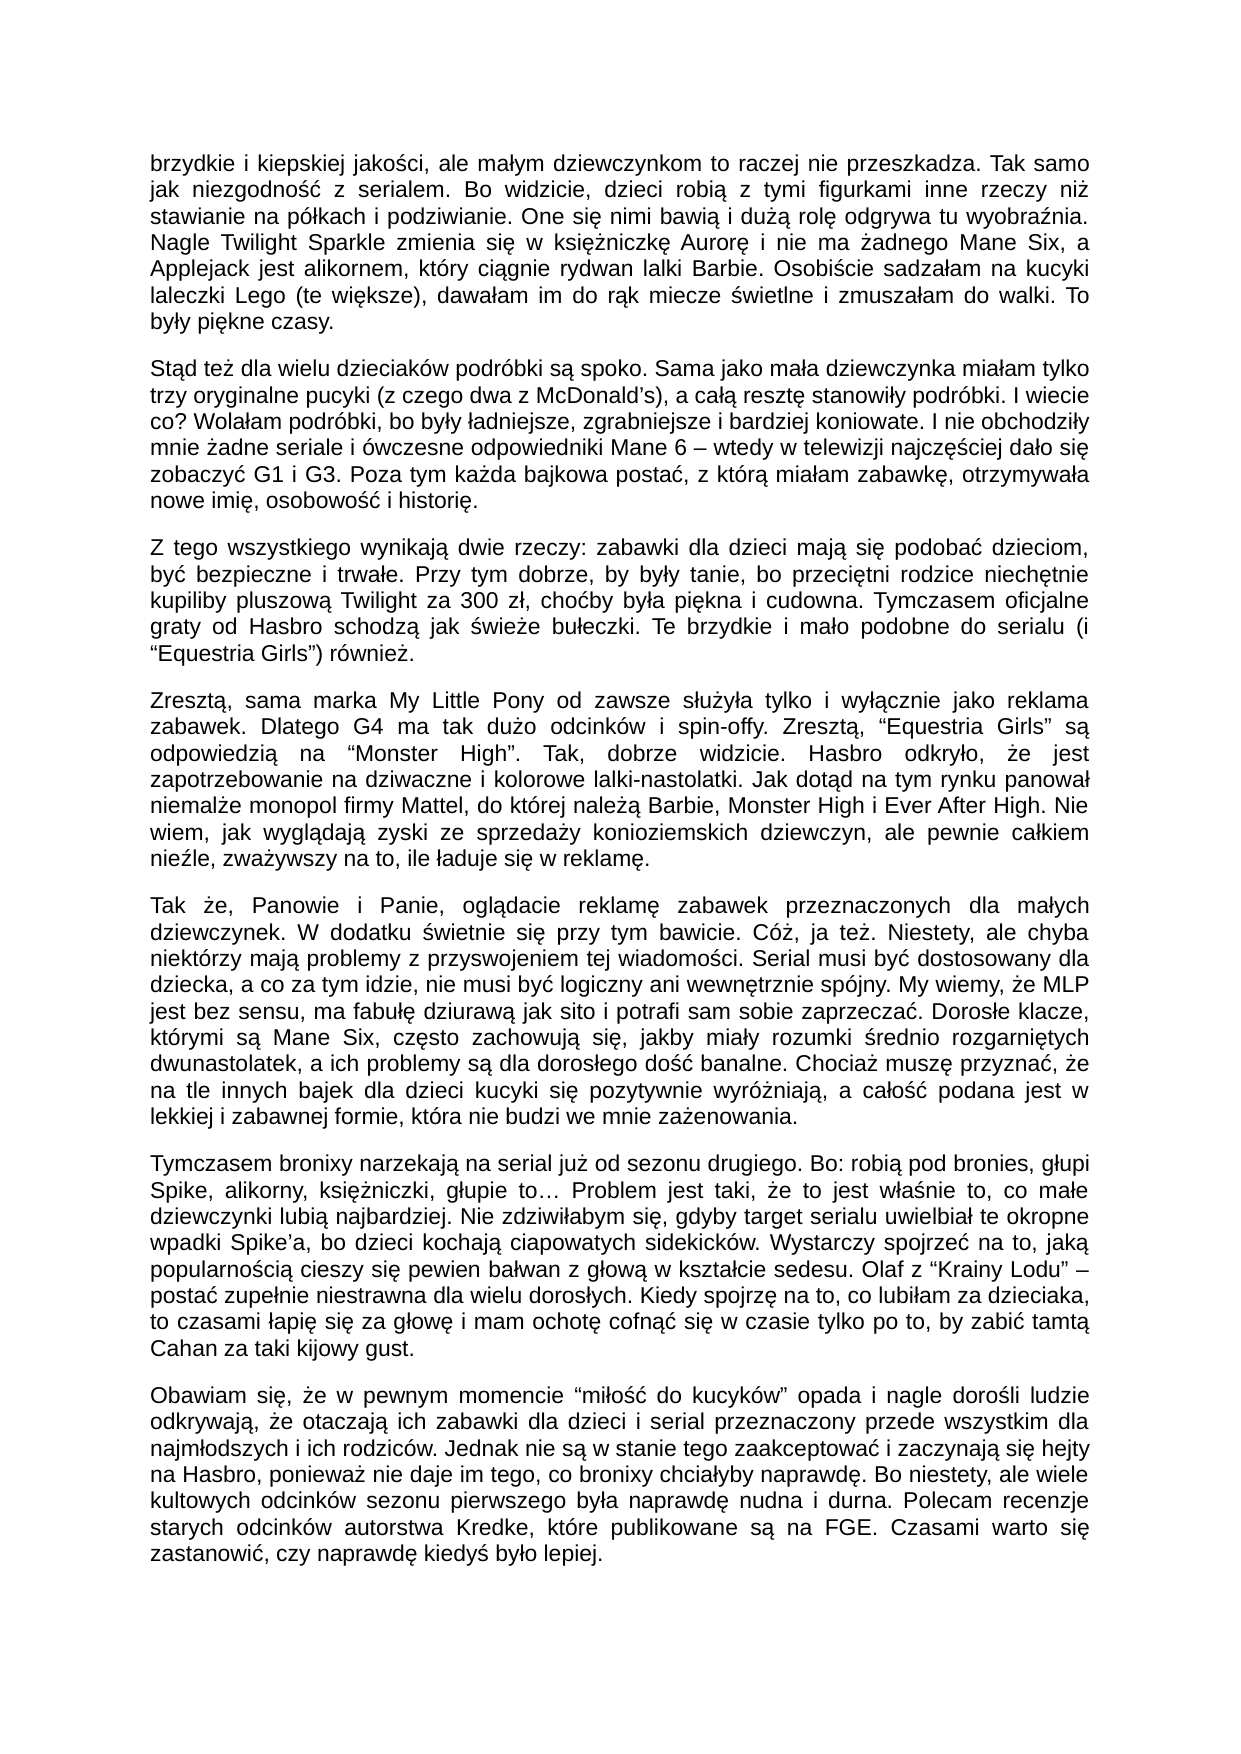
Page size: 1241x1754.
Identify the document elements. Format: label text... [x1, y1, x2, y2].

text Zresztą, sama marka My Little Pony od zawsze służyła tylko i wyłącznie jako reklama zabawek. Dlatego G4 ma tak dużo odcinków i spin-offy. Zresztą, “Equestria Girls” są odpowiedzią na “Monster High”. Tak, dobrze widzicie. Hasbro odkryło, że jest zapotrzebowanie na dziwaczne i kolorowe lalki-nastolatki. Jak dotąd na tym rynku panował niemalże monopol firmy Mattel, do której należą Barbie, Monster High i Ever After High. Nie wiem, jak wyglądają zyski ze sprzedaży konioziemskich dziewczyn, ale pewnie całkiem nieźle, zważywszy na to, ile ładuje się w reklamę. [150, 687, 1090, 871]
text brzydkie i kiepskiej jakości, ale małym dziewczynkom to raczej nie przeszkadza. Tak samo jak niezgodność z serialem. Bo widzicie, dzieci robią z tymi figurkami inne rzeczy niż stawianie na półkach i podziwianie. One się nimi bawią i dużą rolę odgrywa tu wyobraźnia. Nagle Twilight Sparkle zmienia się w księżniczkę Aurorę i nie ma żadnego Mane Six, a Applejack jest alikornem, który ciągnie rydwan lalki Barbie. Osobiście sadzałam na kucyki laleczki Lego (te większe), dawałam im do rąk miecze świetlne i zmuszałam do walki. To były piękne czasy. [150, 150, 1090, 334]
text Stąd też dla wielu dzieciaków podróbki są spoko. Sama jako mała dziewczynka miałam tylko trzy oryginalne pucyki (z czego dwa z McDonald’s), a całą resztę stanowiły podróbki. I wiecie co? Wolałam podróbki, bo były ładniejsze, zgrabniejsze i bardziej koniowate. I nie obchodziły mnie żadne seriale i ówczesne odpowiedniki Mane 6 – wtedy w telewizji najczęściej dało się zobaczyć G1 i G3. Poza tym każda bajkowa postać, z którą miałam zabawkę, otrzymywała nowe imię, osobowość i historię. [150, 355, 1090, 513]
text Obawiam się, że w pewnym momencie “miłość do kucyków” opada i nagle dorośli ludzie odkrywają, że otaczają ich zabawki dla dzieci i serial przeznaczony przede wszystkim dla najmłodszych i ich rodziców. Jednak nie są w stanie tego zaakceptować i zaczynają się hejty na Hasbro, ponieważ nie daje im tego, co bronixy chciałyby naprawdę. Bo niestety, ale wiele kultowych odcinków sezonu pierwszego była naprawdę nudna i durna. Polecam recenzje starych odcinków autorstwa Kredke, które publikowane są na FGE. Czasami warto się zastanowić, czy naprawdę kiedyś było lepiej. [150, 1382, 1090, 1566]
text Tak że, Panowie i Panie, oglądacie reklamę zabawek przeznaczonych dla małych dziewczynek. W dodatku świetnie się przy tym bawicie. Cóż, ja też. Niestety, ale chyba niektórzy mają problemy z przyswojeniem tej wiadomości. Serial musi być dostosowany dla dziecka, a co za tym idzie, nie musi być logiczny ani wewnętrznie spójny. My wiemy, że MLP jest bez sensu, ma fabułę dziurawą jak sito i potrafi sam sobie zaprzeczać. Dorosłe klacze, którymi są Mane Six, często zachowują się, jakby miały rozumki średnio rozgarniętych dwunastolatek, a ich problemy są dla dorosłego dość banalne. Chociaż muszę przyznać, że na tle innych bajek dla dzieci kucyki się pozytywnie wyróżniają, a całość podana jest w lekkiej i zabawnej formie, która nie budzi we mnie zażenowania. [150, 892, 1090, 1129]
text Z tego wszystkiego wynikają dwie rzeczy: zabawki dla dzieci mają się podobać dzieciom, być bezpieczne i trwałe. Przy tym dobrze, by były tanie, bo przeciętni rodzice niechętnie kupiliby pluszową Twilight za 300 zł, choćby była piękna i cudowna. Tymczasem oficjalne graty od Hasbro schodzą jak świeże bułeczki. Te brzydkie i mało podobne do serialu (i “Equestria Girls”) również. [150, 534, 1090, 666]
text Tymczasem bronixy narzekają na serial już od sezonu drugiego. Bo: robią pod bronies, głupi Spike, alikorny, księżniczki, głupie to… Problem jest taki, że to jest właśnie to, co małe dziewczynki lubią najbardziej. Nie zdziwiłabym się, gdyby target serialu uwielbiał te okropne wpadki Spike’a, bo dzieci kochają ciapowatych sidekicków. Wystarczy spojrzeć na to, jaką popularnością cieszy się pewien bałwan z głową w kształcie sedesu. Olaf z “Krainy Lodu” – postać zupełnie niestrawna dla wielu dorosłych. Kiedy spojrzę na to, co lubiłam za dzieciaka, to czasami łapię się za głowę i mam ochotę cofnąć się w czasie tylko po to, by zabić tamtą Cahan za taki kijowy gust. [150, 1150, 1090, 1361]
